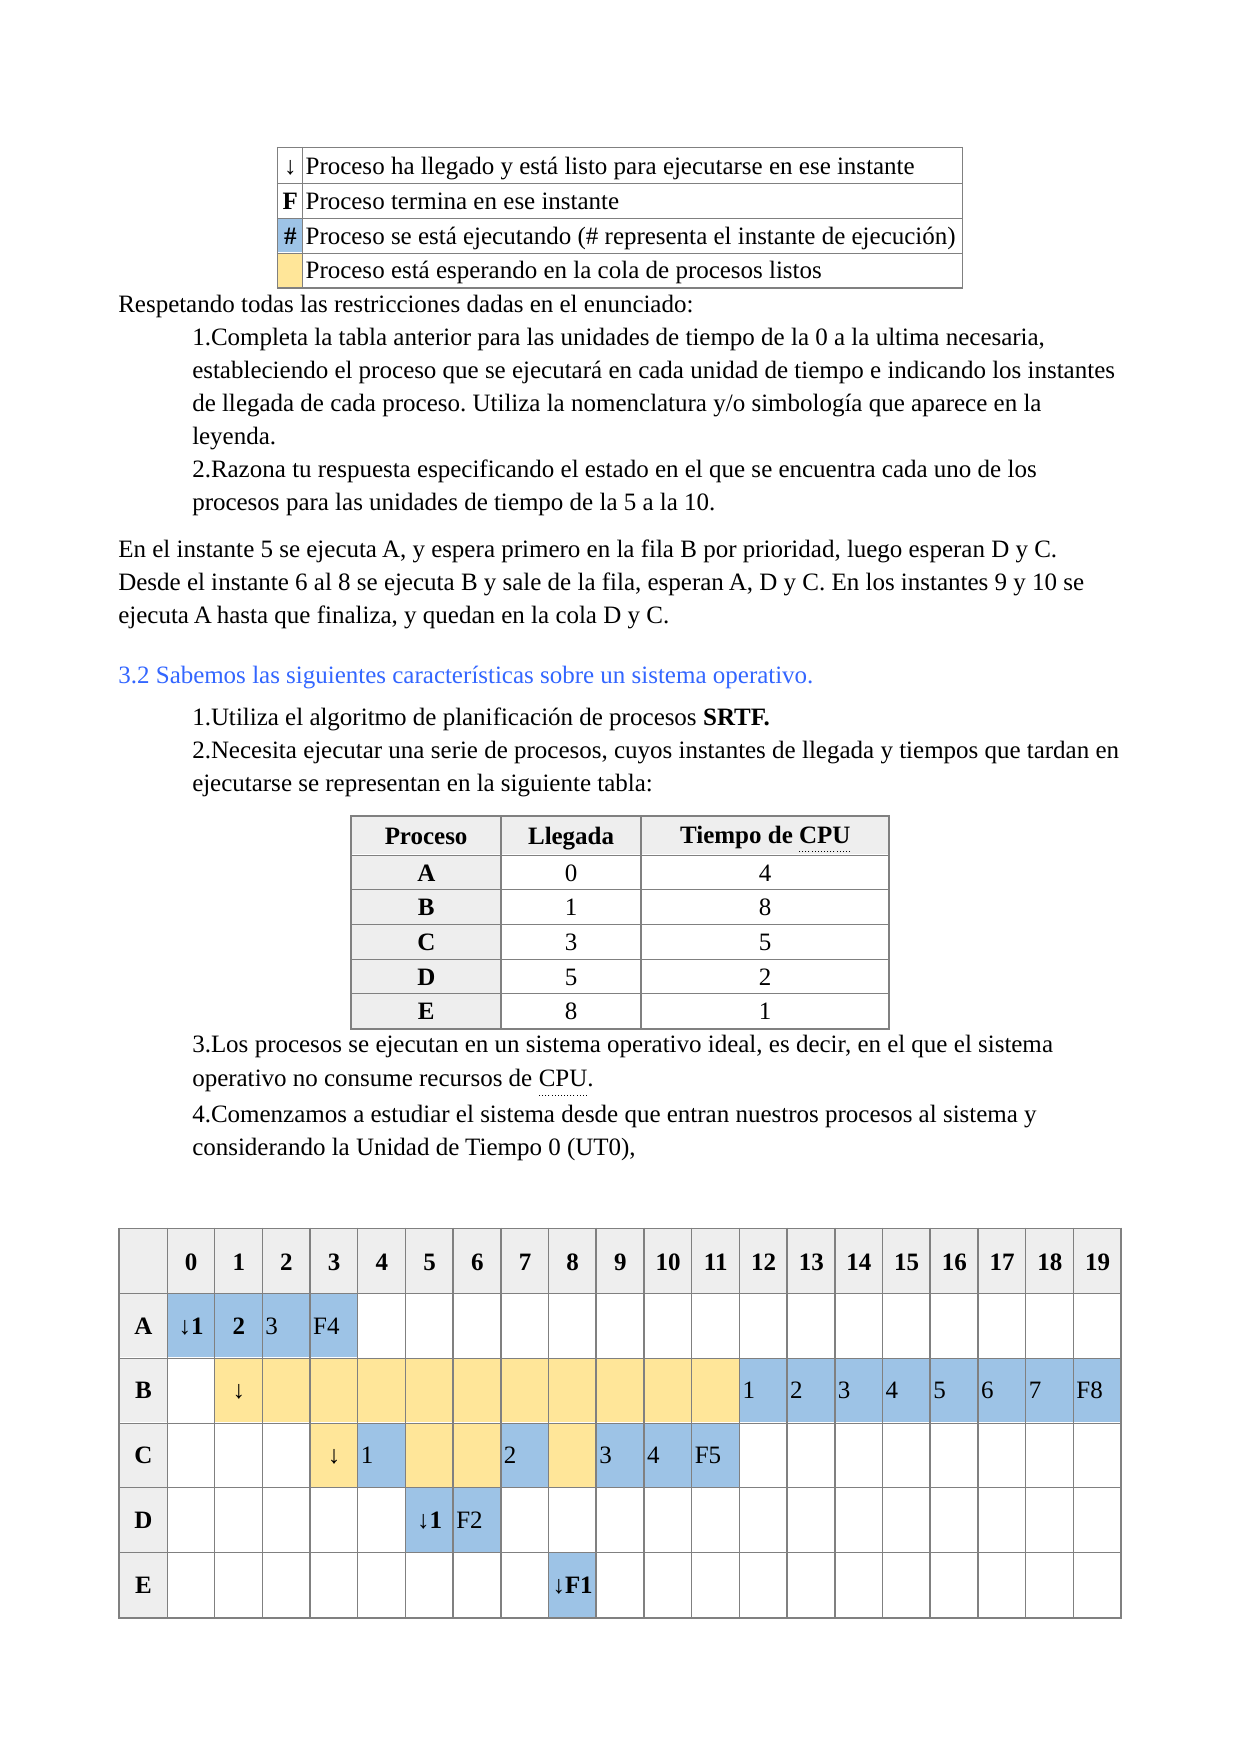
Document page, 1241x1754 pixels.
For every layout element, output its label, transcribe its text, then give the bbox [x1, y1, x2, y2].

table_cell Proceso se está ejecutando (# representa el instante de ejecución) [303, 219, 962, 252]
table_cell [263, 1488, 309, 1552]
table_cell ↓ [311, 1424, 357, 1487]
table_cell [788, 1553, 834, 1617]
table_cell 2 [215, 1294, 262, 1357]
table_header 7 [502, 1229, 548, 1293]
table_cell 2 [788, 1359, 834, 1422]
table_cell [740, 1294, 786, 1357]
table_header 17 [979, 1229, 1025, 1293]
table_header 6 [454, 1229, 500, 1293]
table_cell [645, 1294, 691, 1357]
table_cell [168, 1424, 214, 1487]
table_cell [645, 1488, 691, 1552]
table_cell 2 [642, 960, 888, 993]
table_cell [645, 1553, 691, 1617]
table_cell [406, 1553, 452, 1617]
table_cell [883, 1488, 929, 1552]
table_header Tiempo de CPU [642, 817, 888, 854]
table_cell [278, 254, 302, 287]
table_cell 6 [979, 1359, 1025, 1422]
table_cell 1 [502, 890, 640, 924]
table_cell [549, 1488, 595, 1552]
table_cell ↓1 [406, 1488, 452, 1552]
table_cell [358, 1294, 405, 1357]
text Respetando todas las restricciones dadas en el enunciado: [118, 289, 1122, 317]
table_cell [883, 1424, 929, 1487]
table_cell [311, 1553, 357, 1617]
table_cell Proceso termina en ese instante [303, 184, 962, 218]
table_cell 3 [263, 1294, 309, 1357]
table_cell [454, 1424, 500, 1487]
table_cell [597, 1553, 643, 1617]
table_cell [788, 1294, 834, 1357]
table_cell [168, 1488, 214, 1552]
table_cell [215, 1488, 262, 1552]
table_cell [645, 1359, 691, 1422]
table_cell [311, 1488, 357, 1552]
table_cell A [352, 856, 500, 889]
table_cell [215, 1553, 262, 1617]
table_header 13 [788, 1229, 834, 1293]
table_cell [1026, 1424, 1073, 1487]
table_cell [358, 1553, 405, 1617]
table_header 16 [931, 1229, 977, 1293]
table_header Llegada [502, 817, 640, 854]
table_cell [1074, 1488, 1120, 1552]
table_cell 2 [502, 1424, 548, 1487]
table_header 0 [168, 1229, 214, 1293]
table_header Proceso [352, 817, 500, 854]
table_cell [1026, 1553, 1073, 1617]
table_cell [263, 1424, 309, 1487]
table_cell [215, 1424, 262, 1487]
table_header 14 [836, 1229, 882, 1293]
table_cell A [120, 1294, 167, 1357]
table_cell [692, 1359, 739, 1422]
table_cell F4 [311, 1294, 357, 1357]
table_cell F8 [1074, 1359, 1120, 1422]
table_cell 0 [502, 856, 640, 889]
table_cell [502, 1488, 548, 1552]
table_cell [597, 1488, 643, 1552]
table_cell [502, 1553, 548, 1617]
table_cell [836, 1294, 882, 1357]
table_header Proceso ha llegado y está listo para ejecutarse en ese instante [303, 148, 962, 183]
table_cell [597, 1359, 643, 1422]
table_cell [406, 1294, 452, 1357]
table_cell [692, 1294, 739, 1357]
list Completa la tabla anterior para las unidades de tiempo de la 0 a la ultima necesaria, estableciendo el proceso que se ejecutará en cada unidad de tiempo e indicando los instantes de llegada de cada proceso. Utiliza la nomenclatura y/o simbología que aparece en la leyenda. [118, 322, 1122, 449]
table_cell 5 [502, 960, 640, 993]
table_cell [358, 1359, 405, 1422]
table_cell [788, 1488, 834, 1552]
table_cell [979, 1424, 1025, 1487]
table_cell [836, 1424, 882, 1487]
table_cell 4 [883, 1359, 929, 1422]
table_cell [692, 1488, 739, 1552]
table_cell C [120, 1424, 167, 1487]
table_cell [979, 1553, 1025, 1617]
table_cell [788, 1424, 834, 1487]
table_cell 1 [740, 1359, 786, 1422]
table_header [120, 1229, 167, 1293]
table_header 15 [883, 1229, 929, 1293]
table_cell 5 [642, 925, 888, 959]
table_cell 8 [502, 994, 640, 1028]
table_cell Proceso está esperando en la cola de procesos listos [303, 254, 962, 287]
table_cell E [120, 1553, 167, 1617]
text En el instante 5 se ejecuta A, y espera primero en la fila B por prioridad, luego esperan D y C. Desde el instante 6 al 8 se ejecuta B y sale de la fila, esperan A, D y C. En los instantes 9 y 10 se ejecuta A hasta que finaliza, y quedan en la cola D y C. [118, 534, 1122, 629]
table_cell [931, 1488, 977, 1552]
table_cell [1074, 1553, 1120, 1617]
table_header 18 [1026, 1229, 1073, 1293]
table_cell 1 [358, 1424, 405, 1487]
table_header 4 [358, 1229, 405, 1293]
table_cell [454, 1359, 500, 1422]
table_cell 7 [1026, 1359, 1073, 1422]
table_cell [836, 1488, 882, 1552]
table_header 9 [597, 1229, 643, 1293]
table_cell [454, 1553, 500, 1617]
table_header 10 [645, 1229, 691, 1293]
table_cell [1026, 1488, 1073, 1552]
list Razona tu respuesta especificando el estado en el que se encuentra cada uno de los procesos para las unidades de tiempo de la 5 a la 10. [118, 454, 1122, 516]
table_cell ↓F1 [549, 1553, 595, 1617]
table_cell [597, 1294, 643, 1357]
table_cell [931, 1553, 977, 1617]
table_cell 3 [836, 1359, 882, 1422]
table_cell F [278, 184, 302, 218]
table_cell F5 [692, 1424, 739, 1487]
table_cell [979, 1488, 1025, 1552]
table_cell [406, 1359, 452, 1422]
table_cell ↓ [215, 1359, 262, 1422]
table_cell [168, 1359, 214, 1422]
table_cell [740, 1553, 786, 1617]
table_header 19 [1074, 1229, 1120, 1293]
table_cell [1074, 1294, 1120, 1357]
table_header ↓ [278, 148, 302, 183]
table_cell 3 [502, 925, 640, 959]
table_cell [931, 1424, 977, 1487]
table_cell B [120, 1359, 167, 1422]
table_cell [740, 1424, 786, 1487]
table_cell [454, 1294, 500, 1357]
table_cell D [120, 1488, 167, 1552]
table_cell [549, 1359, 595, 1422]
list Los procesos se ejecutan en un sistema operativo ideal, es decir, en el que el sistema operativo no consume recursos de CPU. [118, 1029, 1122, 1095]
table_cell [549, 1424, 595, 1487]
table_cell E [352, 994, 500, 1028]
table_header 12 [740, 1229, 786, 1293]
table_cell [979, 1294, 1025, 1357]
table_cell [502, 1359, 548, 1422]
table_cell [263, 1359, 309, 1422]
table_cell [263, 1553, 309, 1617]
table_cell # [278, 219, 302, 252]
table_header 2 [263, 1229, 309, 1293]
subtitle 3.2 Sabemos las siguientes características sobre un sistema operativo. [118, 661, 1122, 689]
table_cell F2 [454, 1488, 500, 1552]
table_cell [1026, 1294, 1073, 1357]
table_header 5 [406, 1229, 452, 1293]
table_cell C [352, 925, 500, 959]
table_cell [883, 1294, 929, 1357]
list Comenzamos a estudiar el sistema desde que entran nuestros procesos al sistema y considerando la Unidad de Tiempo 0 (UT0), [118, 1099, 1122, 1161]
table_cell [1074, 1424, 1120, 1487]
table_cell ↓1 [168, 1294, 214, 1357]
table_cell [931, 1294, 977, 1357]
table_cell [168, 1553, 214, 1617]
table_header 11 [692, 1229, 739, 1293]
table_cell [836, 1553, 882, 1617]
table_cell 4 [642, 856, 888, 889]
table_cell 5 [931, 1359, 977, 1422]
table_cell [740, 1488, 786, 1552]
list Necesita ejecutar una serie de procesos, cuyos instantes de llegada y tiempos que tardan en ejecutarse se representan en la siguiente tabla: [118, 735, 1122, 797]
table_cell 3 [597, 1424, 643, 1487]
table_cell [358, 1488, 405, 1552]
table_cell [883, 1553, 929, 1617]
list Utiliza el algoritmo de planificación de procesos SRTF. [118, 702, 1122, 731]
table_cell 1 [642, 994, 888, 1028]
table_cell D [352, 960, 500, 993]
table_header 8 [549, 1229, 595, 1293]
table_cell 8 [642, 890, 888, 924]
table_cell [692, 1553, 739, 1617]
table_cell [406, 1424, 452, 1487]
table_header 3 [311, 1229, 357, 1293]
table_cell [549, 1294, 595, 1357]
table_cell B [352, 890, 500, 924]
table_cell 4 [645, 1424, 691, 1487]
table_header 1 [215, 1229, 262, 1293]
table_cell [311, 1359, 357, 1422]
table_cell [502, 1294, 548, 1357]
